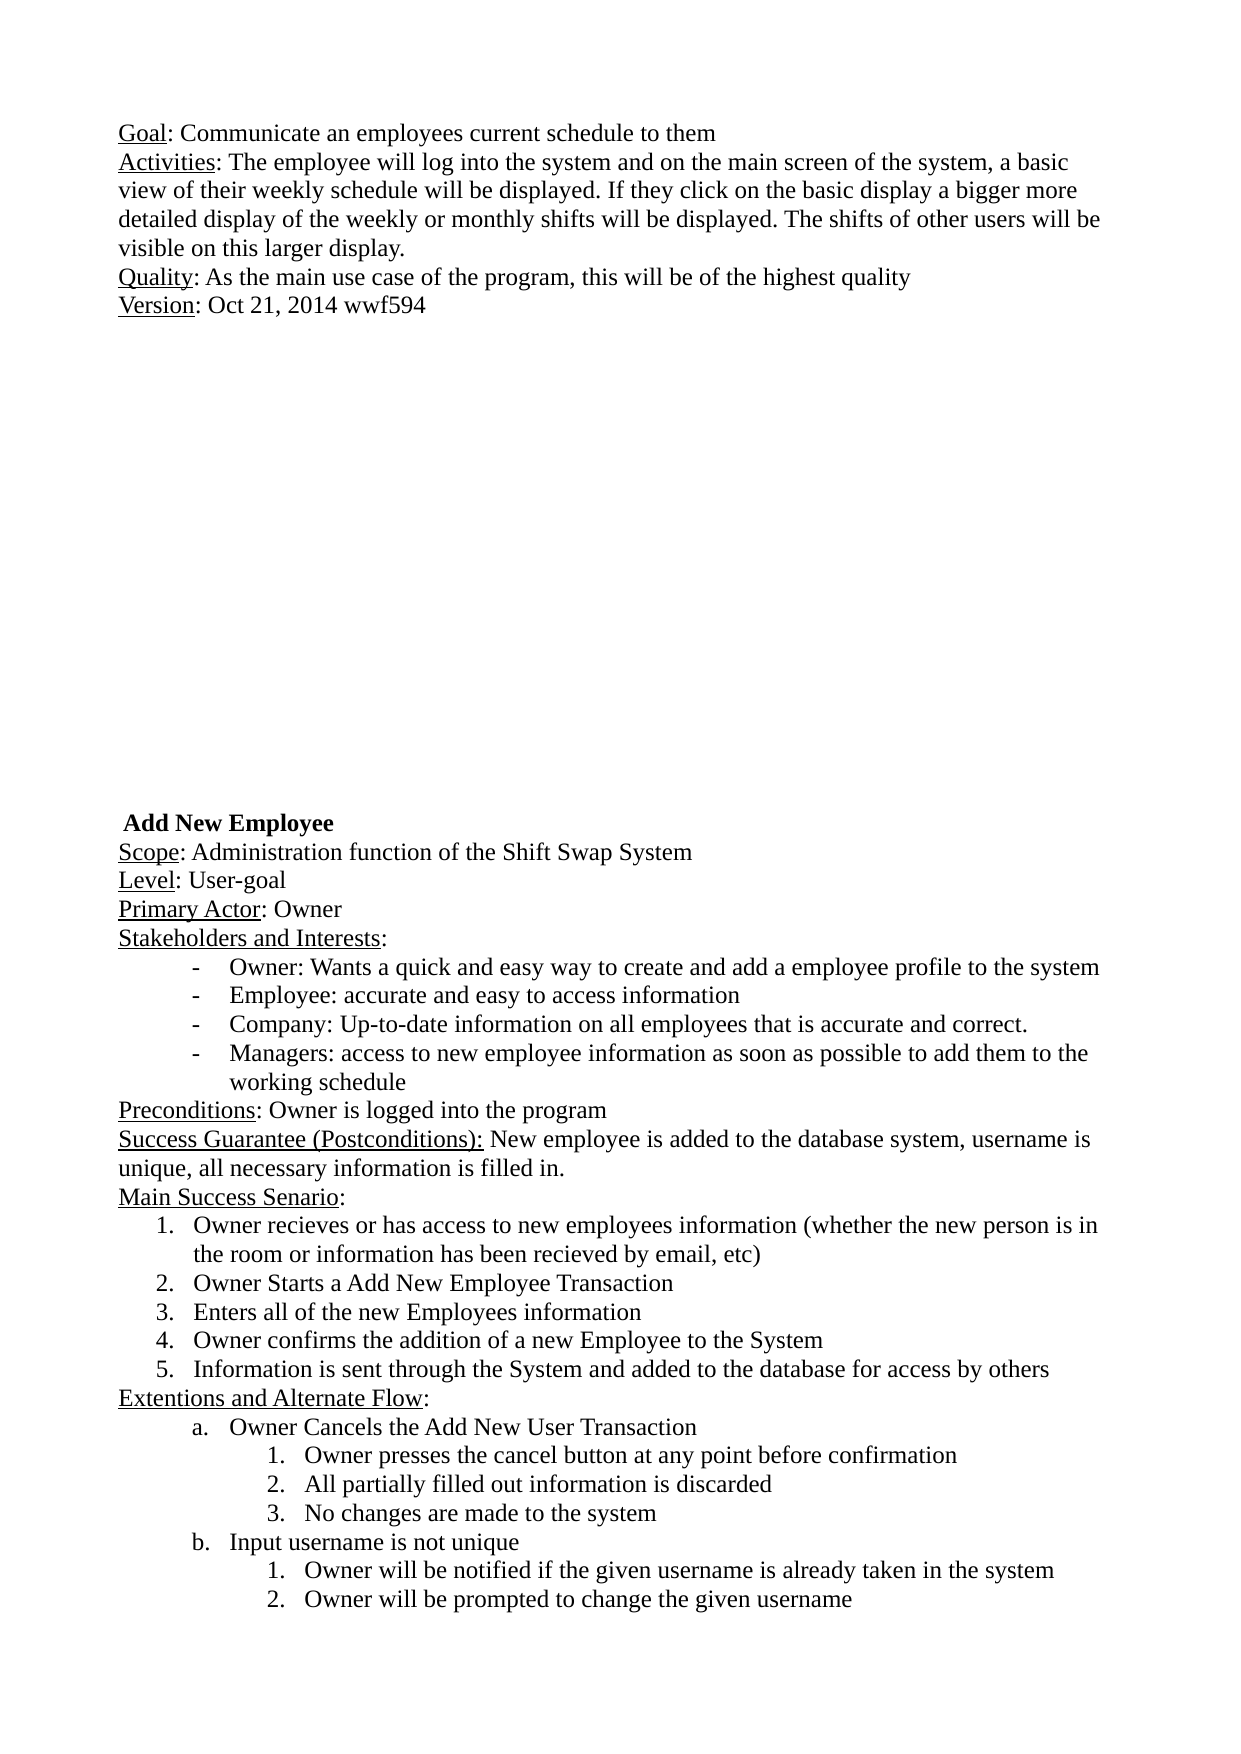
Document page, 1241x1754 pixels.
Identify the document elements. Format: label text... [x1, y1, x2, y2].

list Owner will be prompted to change the given username [267, 1584, 1122, 1613]
list Owner presses the cancel button at any point before confirmation [267, 1441, 1122, 1469]
text Level: User-goal [118, 866, 1122, 894]
text Add New Employee [118, 808, 1122, 837]
list Owner recieves or has access to new employees information (whether the new person is in the room or information has been recieved by email, etc) [156, 1211, 1122, 1268]
list Enters all of the new Employees information [156, 1297, 1122, 1326]
list Owner confirms the addition of a new Employee to the System [156, 1326, 1122, 1354]
list All partially filled out information is discarded [267, 1469, 1122, 1498]
list Managers: access to new employee information as soon as possible to add them to the working schedule [192, 1038, 1122, 1096]
list No changes are made to the system [267, 1498, 1122, 1527]
text Version: Oct 21, 2014 wwf594 [118, 291, 1122, 319]
text Main Success Senario: [118, 1182, 1122, 1211]
list Owner Cancels the Add New User Transaction [192, 1412, 1122, 1441]
list Employee: accurate and easy to access information [192, 981, 1122, 1009]
list Information is sent through the System and added to the database for access by others [156, 1354, 1122, 1383]
text Extentions and Alternate Flow: [118, 1383, 1122, 1412]
list Owner will be notified if the given username is already taken in the system [267, 1556, 1122, 1584]
list Company: Up-to-date information on all employees that is accurate and correct. [192, 1009, 1122, 1038]
list Owner: Wants a quick and easy way to create and add a employee profile to the system [192, 952, 1122, 981]
text Stakeholders and Interests: [118, 923, 1122, 952]
text Goal: Communicate an employees current schedule to them [118, 118, 1122, 147]
text Scope: Administration function of the Shift Swap System [118, 837, 1122, 866]
text Primary Actor: Owner [118, 894, 1122, 923]
text Preconditions: Owner is logged into the program [118, 1096, 1122, 1124]
text Quality: As the main use case of the program, this will be of the highest quality [118, 262, 1122, 291]
list Input username is not unique [192, 1527, 1122, 1556]
text Activities: The employee will log into the system and on the main screen of the system, a basic view of their weekly schedule will be displayed. If they click on the basic display a bigger more detailed display of the weekly or monthly shifts will be displayed. The shifts of other users will be visible on this larger display. [118, 147, 1122, 262]
list Owner Starts a Add New Employee Transaction [156, 1268, 1122, 1297]
text Success Guarantee (Postconditions): New employee is added to the database system, username is unique, all necessary information is filled in. [118, 1124, 1122, 1182]
